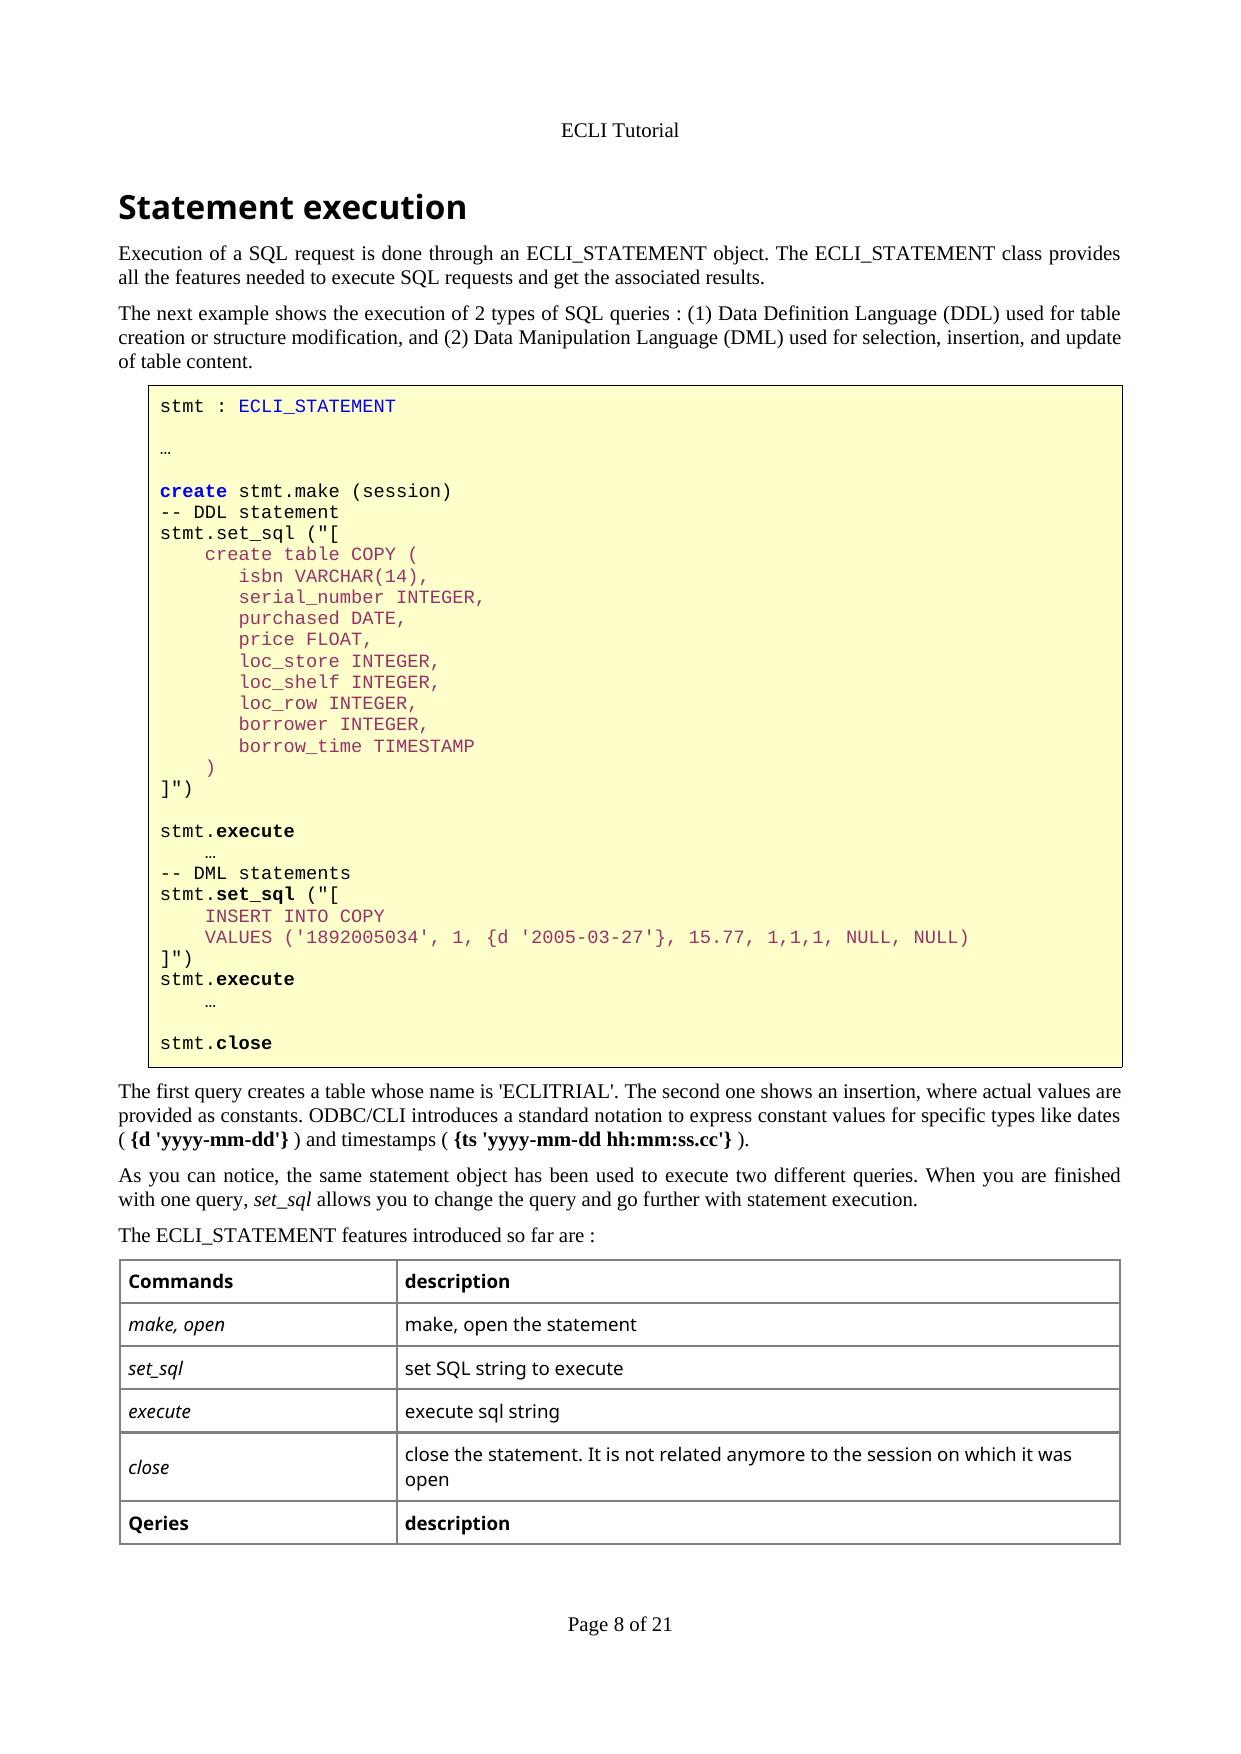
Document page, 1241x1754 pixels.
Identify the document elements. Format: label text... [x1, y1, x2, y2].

text … [149, 831, 1122, 852]
text isbn VARCHAR(14), [149, 554, 1122, 576]
text loc_shelf INTEGER, [149, 661, 1122, 682]
table_header Commands [121, 1261, 396, 1302]
text stmt.execute [149, 958, 1122, 979]
table_cell Qeries [121, 1502, 396, 1543]
subtitle Statement execution [118, 183, 1122, 229]
text borrower INTEGER, [149, 703, 1122, 724]
table_cell execute [121, 1390, 396, 1431]
table_header description [398, 1261, 1119, 1302]
text ]") [149, 767, 1122, 788]
text -- DDL statement [149, 491, 1122, 512]
text borrow_time TIMESTAMP [149, 724, 1122, 746]
text stmt.execute [149, 809, 1122, 831]
text loc_row INTEGER, [149, 682, 1122, 703]
text serial_number INTEGER, [149, 576, 1122, 597]
text price FLOAT, [149, 618, 1122, 639]
text create table COPY ( [149, 533, 1122, 554]
text loc_store INTEGER, [149, 639, 1122, 661]
text INSERT INTO COPY [149, 894, 1122, 916]
table_cell make, open [121, 1304, 396, 1345]
text purchased DATE, [149, 597, 1122, 618]
text … [149, 979, 1122, 1001]
text stmt.set_sql ("[ [149, 512, 1122, 533]
table_cell description [398, 1502, 1119, 1543]
text ) [149, 746, 1122, 767]
text -- DML statements [149, 852, 1122, 873]
text stmt.close [149, 1022, 1122, 1067]
table_cell set SQL string to execute [398, 1347, 1119, 1388]
text Execution of a SQL request is done through an ECLI_STATEMENT object. The ECLI_STATEMENT class provides all the features needed to execute SQL requests and get the associated results. [118, 241, 1122, 289]
text … [149, 427, 1122, 448]
table_cell close [121, 1434, 396, 1500]
text The next example shows the execution of 2 types of SQL queries : (1) Data Definition Language (DDL) used for table creation or structure modification, and (2) Data Manipulation Language (DML) used for selection, insertion, and update of table content. [118, 301, 1122, 373]
table_cell execute sql string [398, 1390, 1119, 1431]
text stmt.set_sql ("[ [149, 873, 1122, 894]
text The first query creates a table whose name is 'ECLITRIAL'. The second one shows an insertion, where actual values are provided as constants. ODBC/CLI introduces a standard notation to express constant values for specific types like dates ( {d 'yyyy-mm-dd'} ) and timestamps ( {ts 'yyyy-mm-dd hh:mm:ss.cc'} ). [118, 1079, 1122, 1151]
text VALUES ('1892005034', 1, {d '2005-03-27'}, 15.77, 1,1,1, NULL, NULL) [149, 916, 1122, 937]
table_cell close the statement. It is not related anymore to the session on which it was open [398, 1434, 1119, 1500]
text stmt : ECLI_STATEMENT [149, 386, 1122, 406]
table_cell make, open the statement [398, 1304, 1119, 1345]
table_cell set_sql [121, 1347, 396, 1388]
text The ECLI_STATEMENT features introduced so far are : [118, 1223, 1122, 1247]
text create stmt.make (session) [149, 469, 1122, 491]
text As you can notice, the same statement object has been used to execute two different queries. When you are finished with one query, set_sql allows you to change the query and go further with statement execution. [118, 1163, 1122, 1211]
text ]") [149, 937, 1122, 958]
